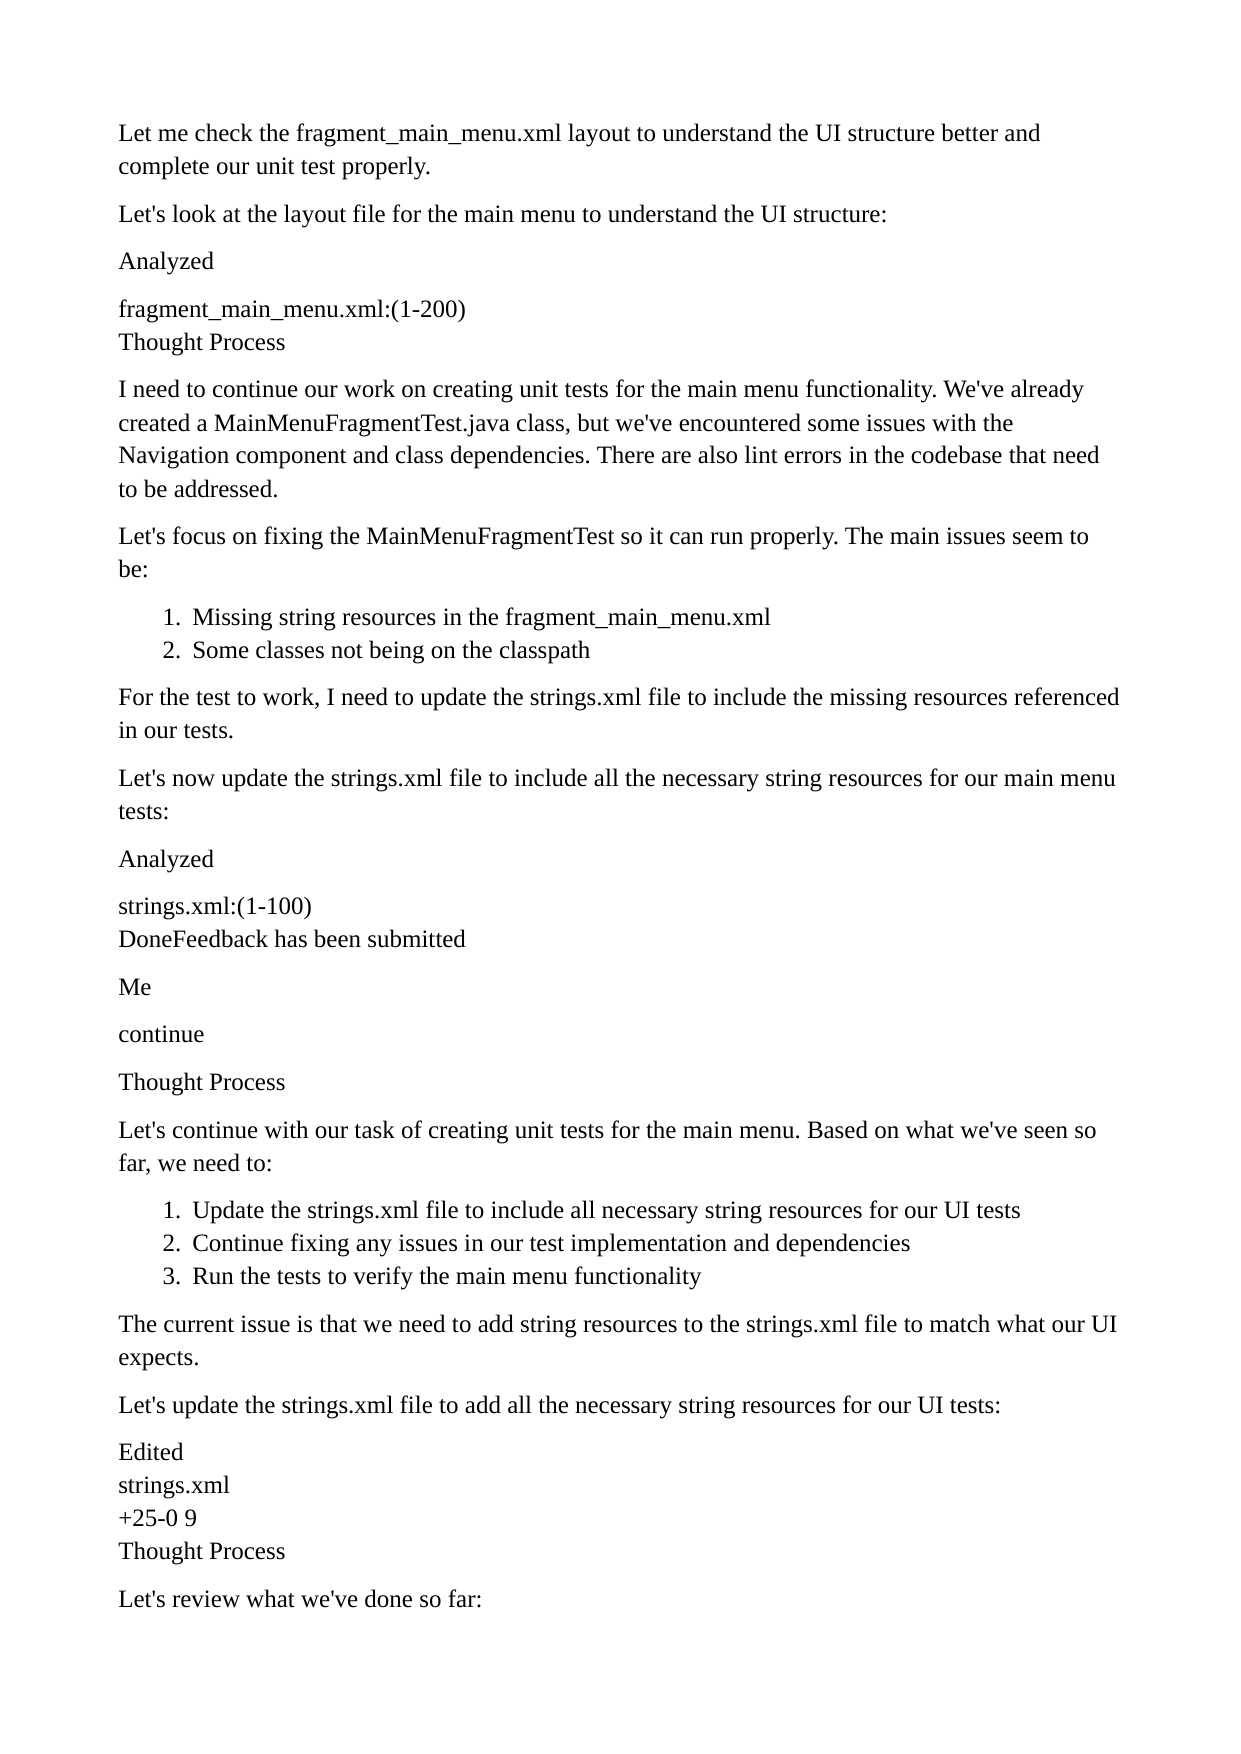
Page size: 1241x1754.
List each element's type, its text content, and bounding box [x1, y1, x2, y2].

list Run the tests to verify the main menu functionality [162, 1261, 1122, 1290]
text Let's review what we've done so far: [118, 1584, 1122, 1613]
text Let's focus on fixing the MainMenuFragmentTest so it can run properly. The main issues seem to be: [118, 521, 1122, 583]
text Me [118, 972, 1122, 1001]
text +25-0 9 [118, 1503, 1122, 1532]
text Thought Process [118, 327, 1122, 356]
text strings.xml [118, 1470, 1122, 1499]
text continue [118, 1019, 1122, 1048]
text Analyzed [118, 844, 1122, 872]
text Let's now update the strings.xml file to include all the necessary string resources for our main menu tests: [118, 763, 1122, 825]
text Let's update the strings.xml file to add all the necessary string resources for our UI tests: [118, 1390, 1122, 1418]
text Analyzed [118, 246, 1122, 275]
list Update the strings.xml file to include all necessary string resources for our UI tests [162, 1195, 1122, 1224]
text Let's continue with our task of creating unit tests for the main menu. Based on what we've seen so far, we need to: [118, 1115, 1122, 1177]
text Edited [118, 1437, 1122, 1466]
text For the test to work, I need to update the strings.xml file to include the missing resources referenced in our tests. [118, 682, 1122, 744]
text Let me check the fragment_main_menu.xml layout to understand the UI structure better and complete our unit test properly. [118, 118, 1122, 180]
text Thought Process [118, 1536, 1122, 1565]
text strings.xml:(1-100) [118, 891, 1122, 920]
text I need to continue our work on creating unit tests for the main menu functionality. We've already created a MainMenuFragmentTest.java class, but we've encountered some issues with the Navigation component and class dependencies. There are also lint errors in the codebase that need to be addressed. [118, 374, 1122, 502]
text Let's look at the layout file for the main menu to understand the UI structure: [118, 199, 1122, 227]
list Continue fixing any issues in our test implementation and dependencies [162, 1228, 1122, 1257]
text Thought Process [118, 1067, 1122, 1096]
list Missing string resources in the fragment_main_menu.xml [162, 602, 1122, 631]
list Some classes not being on the classpath [162, 635, 1122, 664]
text The current issue is that we need to add string resources to the strings.xml file to match what our UI expects. [118, 1309, 1122, 1371]
text DoneFeedback has been submitted [118, 924, 1122, 953]
text fragment_main_menu.xml:(1-200) [118, 294, 1122, 323]
